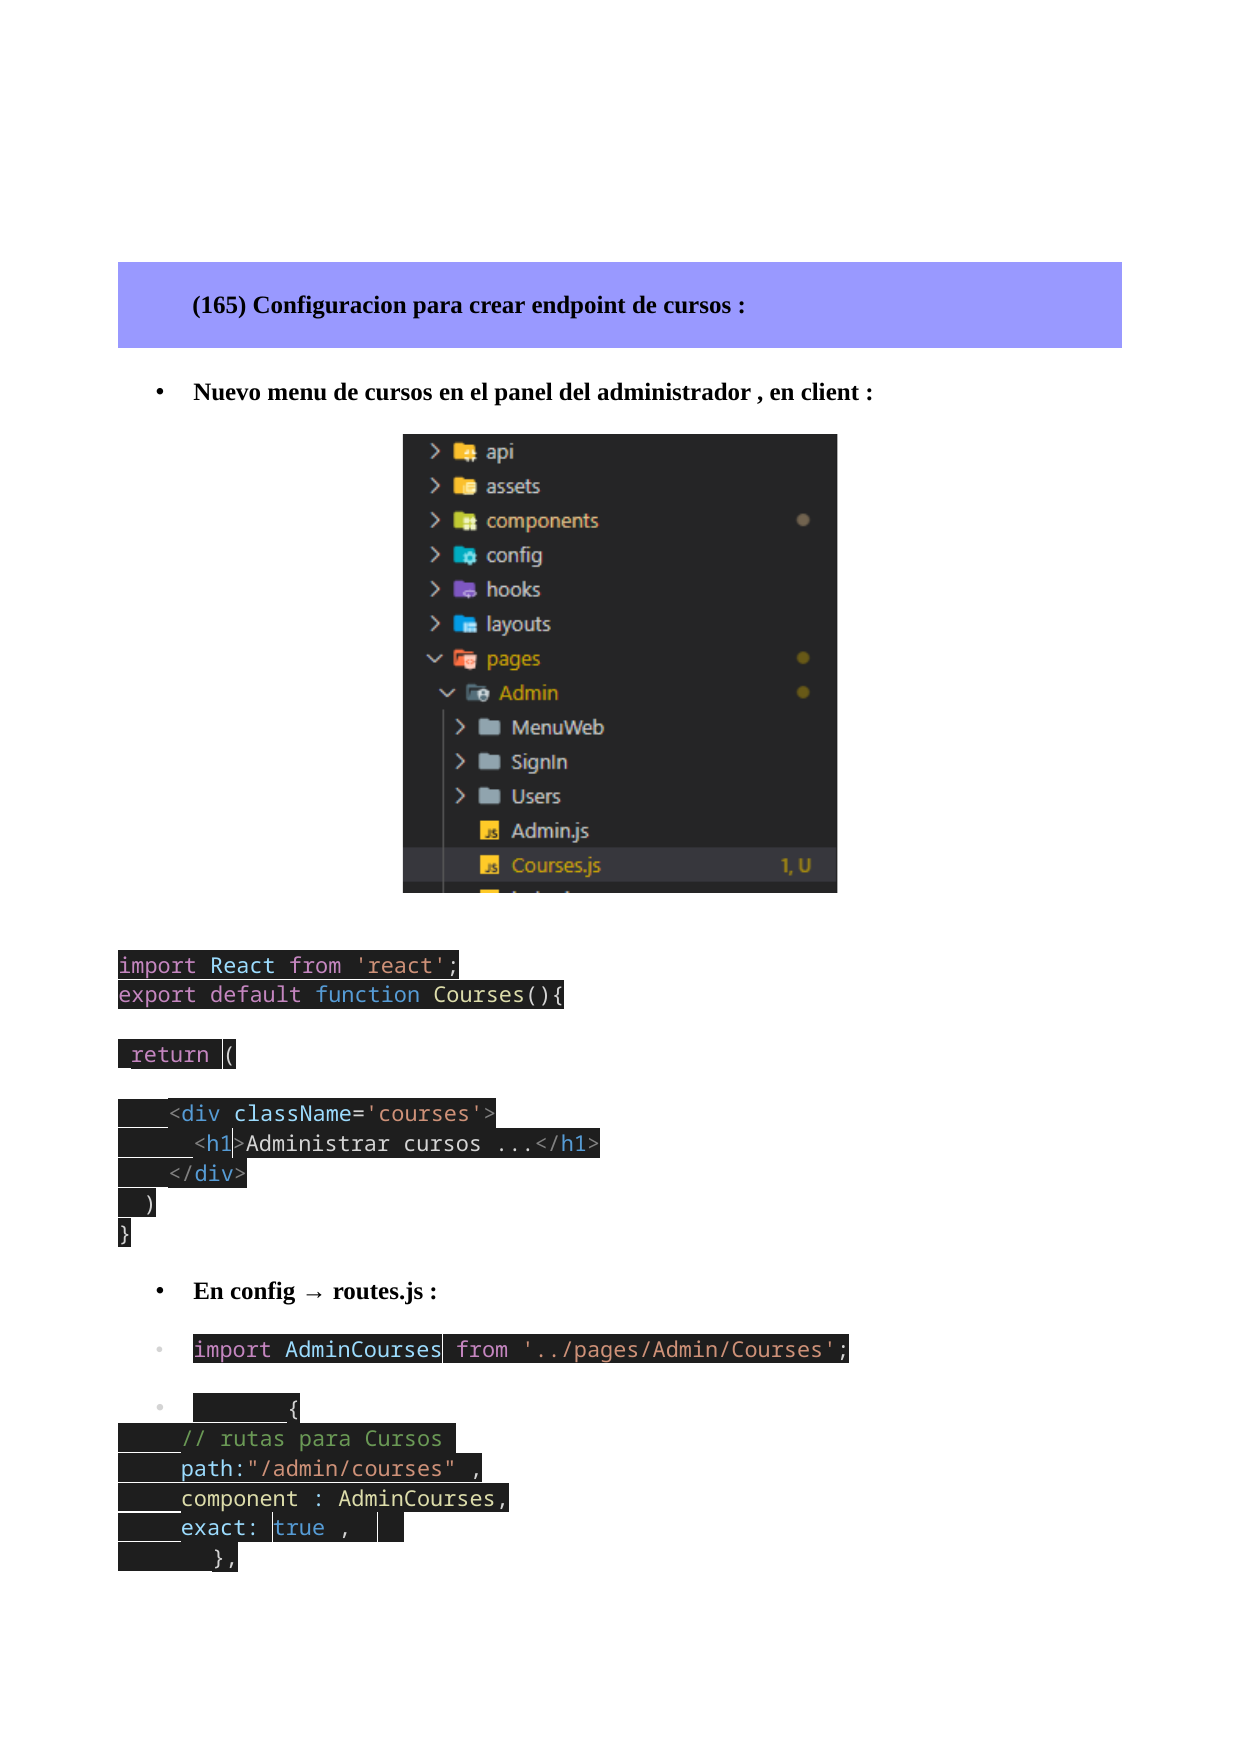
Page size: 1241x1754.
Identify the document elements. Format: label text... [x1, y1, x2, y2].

text (165) Configuracion para crear endpoint de cursos : [118, 291, 1122, 319]
text }, [118, 1542, 1122, 1572]
list { [156, 1393, 1122, 1423]
picture [402, 434, 838, 893]
text } [118, 1217, 1122, 1247]
text </div> [118, 1158, 1122, 1188]
text import React from 'react'; [118, 950, 1122, 979]
text <div className='courses'> [118, 1098, 1122, 1128]
text ) [118, 1188, 1122, 1217]
list Nuevo menu de cursos en el panel del administrador , en client : [156, 377, 1122, 406]
list import AdminCourses from '../pages/Admin/Courses'; [156, 1333, 1122, 1363]
text // rutas para Cursos [118, 1423, 1122, 1453]
text exact: true , [118, 1512, 1122, 1542]
text component : AdminCourses, [118, 1482, 1122, 1512]
text return ( [118, 1009, 1122, 1069]
text path:"/admin/courses" , [118, 1453, 1122, 1482]
text export default function Courses(){ [118, 979, 1122, 1009]
list En config → routes.js : [156, 1276, 1122, 1305]
text <h1>Administrar cursos ...</h1> [118, 1128, 1122, 1158]
